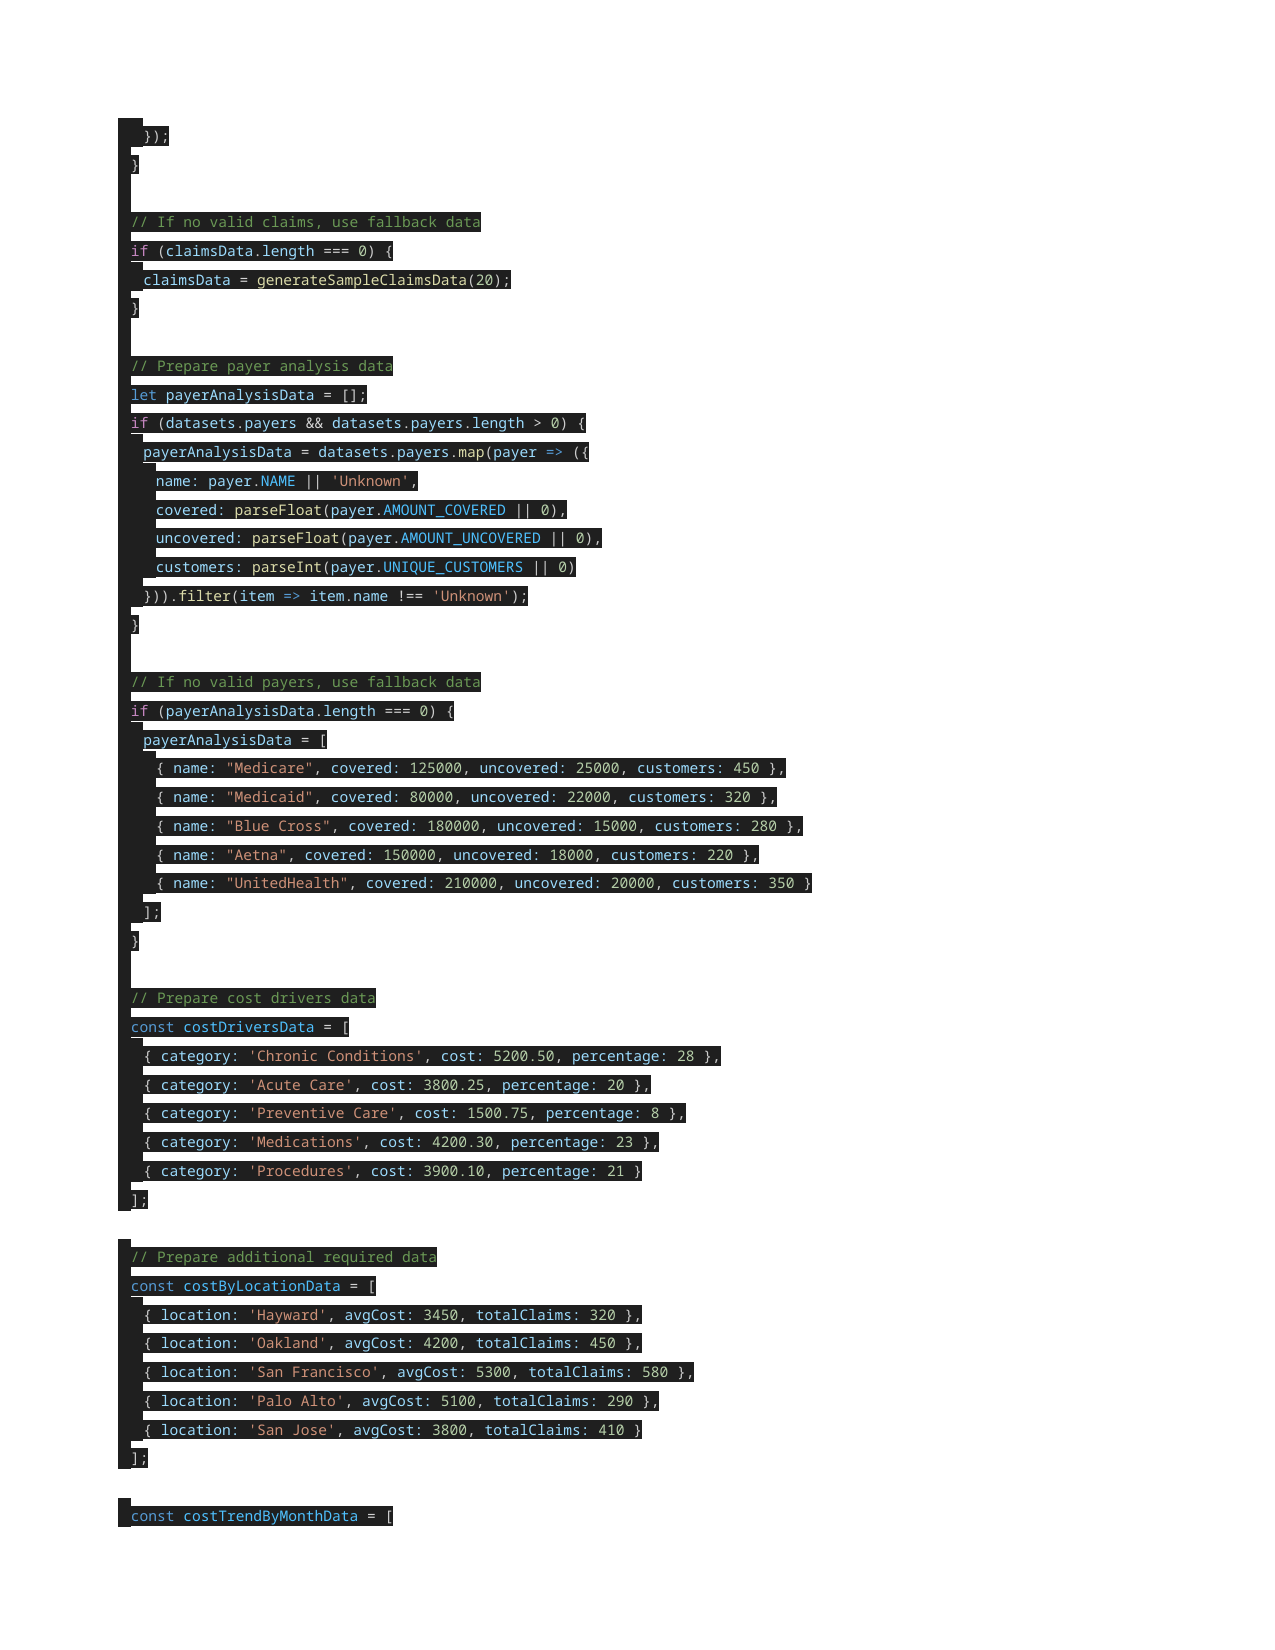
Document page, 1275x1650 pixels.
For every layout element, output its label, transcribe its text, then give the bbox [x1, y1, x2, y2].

text name: payer.NAME || 'Unknown', [118, 463, 1157, 492]
text ]; [118, 894, 1157, 923]
text } [118, 147, 1157, 176]
text if (payerAnalysisData.length === 0) { [118, 693, 1157, 722]
text }); [118, 118, 1157, 147]
text if (claimsData.length === 0) { [118, 233, 1157, 262]
text ]; [118, 1182, 1157, 1211]
text { location: 'Oakland', avgCost: 4200, totalClaims: 450 }, [118, 1326, 1157, 1354]
text const costTrendByMonthData = [ [118, 1498, 1157, 1527]
text { name: "Medicare", covered: 125000, uncovered: 25000, customers: 450 }, [118, 751, 1157, 779]
text { category: 'Chronic Conditions', cost: 5200.50, percentage: 28 }, [118, 1038, 1157, 1067]
text // Prepare additional required data [118, 1239, 1157, 1268]
text payerAnalysisData = [ [118, 722, 1157, 751]
text ]; [118, 1441, 1157, 1469]
text { location: 'Palo Alto', avgCost: 5100, totalClaims: 290 }, [118, 1383, 1157, 1412]
text const costDriversData = [ [118, 1009, 1157, 1038]
text } [118, 291, 1157, 319]
text { name: "UnitedHealth", covered: 210000, uncovered: 20000, customers: 350 } [118, 866, 1157, 894]
text { location: 'Hayward', avgCost: 3450, totalClaims: 320 }, [118, 1297, 1157, 1326]
text })).filter(item => item.name !== 'Unknown'); [118, 578, 1157, 607]
text // Prepare payer analysis data [118, 348, 1157, 377]
text { category: 'Procedures', cost: 3900.10, percentage: 21 } [118, 1153, 1157, 1182]
text if (datasets.payers && datasets.payers.length > 0) { [118, 406, 1157, 434]
text uncovered: parseFloat(payer.AMOUNT_UNCOVERED || 0), [118, 521, 1157, 549]
text } [118, 923, 1157, 952]
text // If no valid claims, use fallback data [118, 204, 1157, 233]
text { location: 'San Jose', avgCost: 3800, totalClaims: 410 } [118, 1412, 1157, 1441]
text { category: 'Medications', cost: 4200.30, percentage: 23 }, [118, 1124, 1157, 1153]
text { name: "Blue Cross", covered: 180000, uncovered: 15000, customers: 280 }, [118, 808, 1157, 837]
text { category: 'Acute Care', cost: 3800.25, percentage: 20 }, [118, 1067, 1157, 1096]
text covered: parseFloat(payer.AMOUNT_COVERED || 0), [118, 492, 1157, 521]
text claimsData = generateSampleClaimsData(20); [118, 262, 1157, 291]
text { category: 'Preventive Care', cost: 1500.75, percentage: 8 }, [118, 1096, 1157, 1124]
text const costByLocationData = [ [118, 1268, 1157, 1297]
text customers: parseInt(payer.UNIQUE_CUSTOMERS || 0) [118, 549, 1157, 578]
text // If no valid payers, use fallback data [118, 664, 1157, 693]
text { location: 'San Francisco', avgCost: 5300, totalClaims: 580 }, [118, 1354, 1157, 1383]
text payerAnalysisData = datasets.payers.map(payer => ({ [118, 434, 1157, 463]
text { name: "Medicaid", covered: 80000, uncovered: 22000, customers: 320 }, [118, 779, 1157, 808]
text let payerAnalysisData = []; [118, 377, 1157, 406]
text // Prepare cost drivers data [118, 981, 1157, 1009]
text } [118, 607, 1157, 636]
text { name: "Aetna", covered: 150000, uncovered: 18000, customers: 220 }, [118, 837, 1157, 866]
